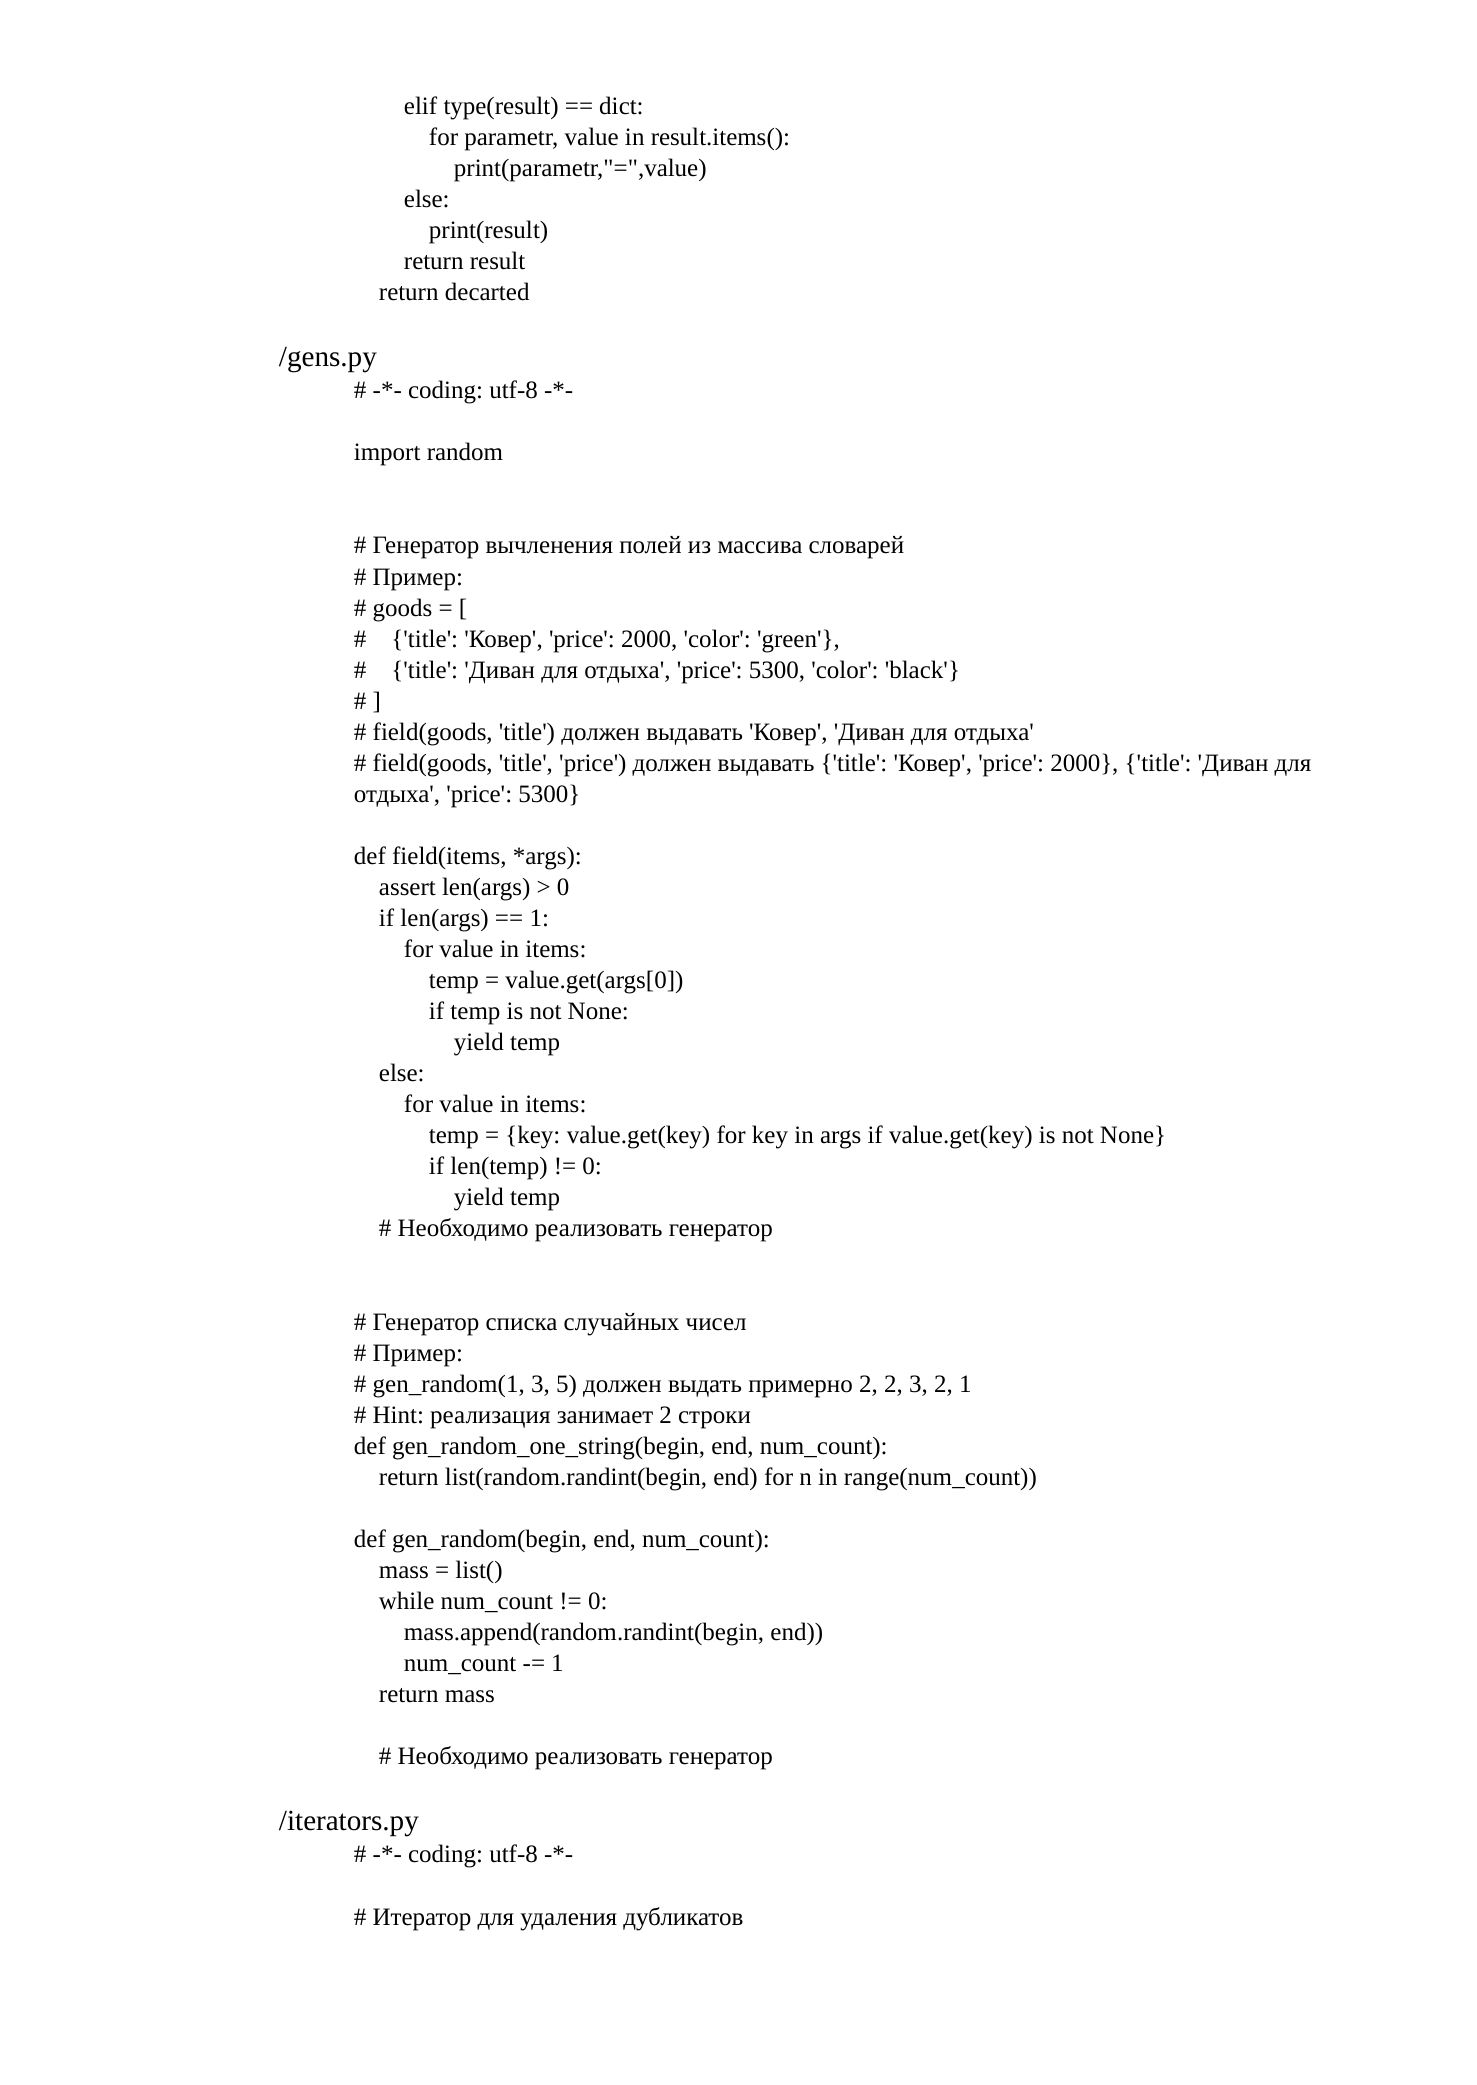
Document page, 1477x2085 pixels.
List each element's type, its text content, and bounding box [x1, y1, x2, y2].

list def field(items, *args): [354, 841, 1348, 870]
list temp = value.get(args[0]) [354, 965, 1348, 994]
list return result [354, 246, 1348, 275]
list for parametr, value in result.items(): [354, 122, 1348, 151]
list /iterators.py [279, 1803, 1348, 1837]
list if len(temp) != 0: [354, 1151, 1348, 1180]
list import random [354, 437, 1348, 466]
list # -*- coding: utf-8 -*- [354, 1839, 1348, 1868]
list for value in items: [354, 1089, 1348, 1118]
list return decarted [354, 277, 1348, 306]
list # Hint: реализация занимает 2 строки [354, 1400, 1348, 1428]
list temp = {key: value.get(key) for key in args if value.get(key) is not None} [354, 1120, 1348, 1149]
list # Пример: [354, 1338, 1348, 1366]
list # Необходимо реализовать генератор [354, 1741, 1348, 1770]
list def gen_random_one_string(begin, end, num_count): [354, 1431, 1348, 1459]
list print(result) [354, 215, 1348, 244]
list mass.append(random.randint(begin, end)) [354, 1617, 1348, 1646]
list while num_count != 0: [354, 1586, 1348, 1615]
list else: [354, 1058, 1348, 1087]
list return mass [354, 1679, 1348, 1708]
list yield temp [354, 1182, 1348, 1211]
list yield temp [354, 1027, 1348, 1056]
list elif type(result) == dict: [354, 91, 1348, 120]
list # gen_random(1, 3, 5) должен выдать примерно 2, 2, 3, 2, 1 [354, 1369, 1348, 1397]
list /gens.py [279, 339, 1348, 373]
list # {'title': 'Диван для отдыха', 'price': 5300, 'color': 'black'} [354, 655, 1348, 683]
list else: [354, 184, 1348, 213]
list print(parametr,"=",value) [354, 153, 1348, 182]
list def gen_random(begin, end, num_count): [354, 1524, 1348, 1553]
list assert len(args) > 0 [354, 872, 1348, 901]
list # goods = [ [354, 593, 1348, 621]
list # Необходимо реализовать генератор [354, 1213, 1348, 1242]
list # Генератор списка случайных чисел [354, 1307, 1348, 1335]
list # Пример: [354, 562, 1348, 590]
list return list(random.randint(begin, end) for n in range(num_count)) [354, 1462, 1348, 1491]
list # field(goods, 'title') должен выдавать 'Ковер', 'Диван для отдыха' [354, 717, 1348, 746]
list for value in items: [354, 934, 1348, 963]
list num_count -= 1 [354, 1648, 1348, 1677]
list # Генератор вычленения полей из массива словарей [354, 531, 1348, 559]
list if len(args) == 1: [354, 903, 1348, 932]
list # field(goods, 'title', 'price') должен выдавать {'title': 'Ковер', 'price': 2000}, {'title': 'Диван для отдыха', 'price': 5300} [354, 748, 1348, 808]
list # -*- coding: utf-8 -*- [354, 375, 1348, 404]
list if temp is not None: [354, 996, 1348, 1025]
list # Итератор для удаления дубликатов [354, 1902, 1348, 1930]
list # ] [354, 686, 1348, 714]
list # {'title': 'Ковер', 'price': 2000, 'color': 'green'}, [354, 624, 1348, 652]
list mass = list() [354, 1555, 1348, 1584]
